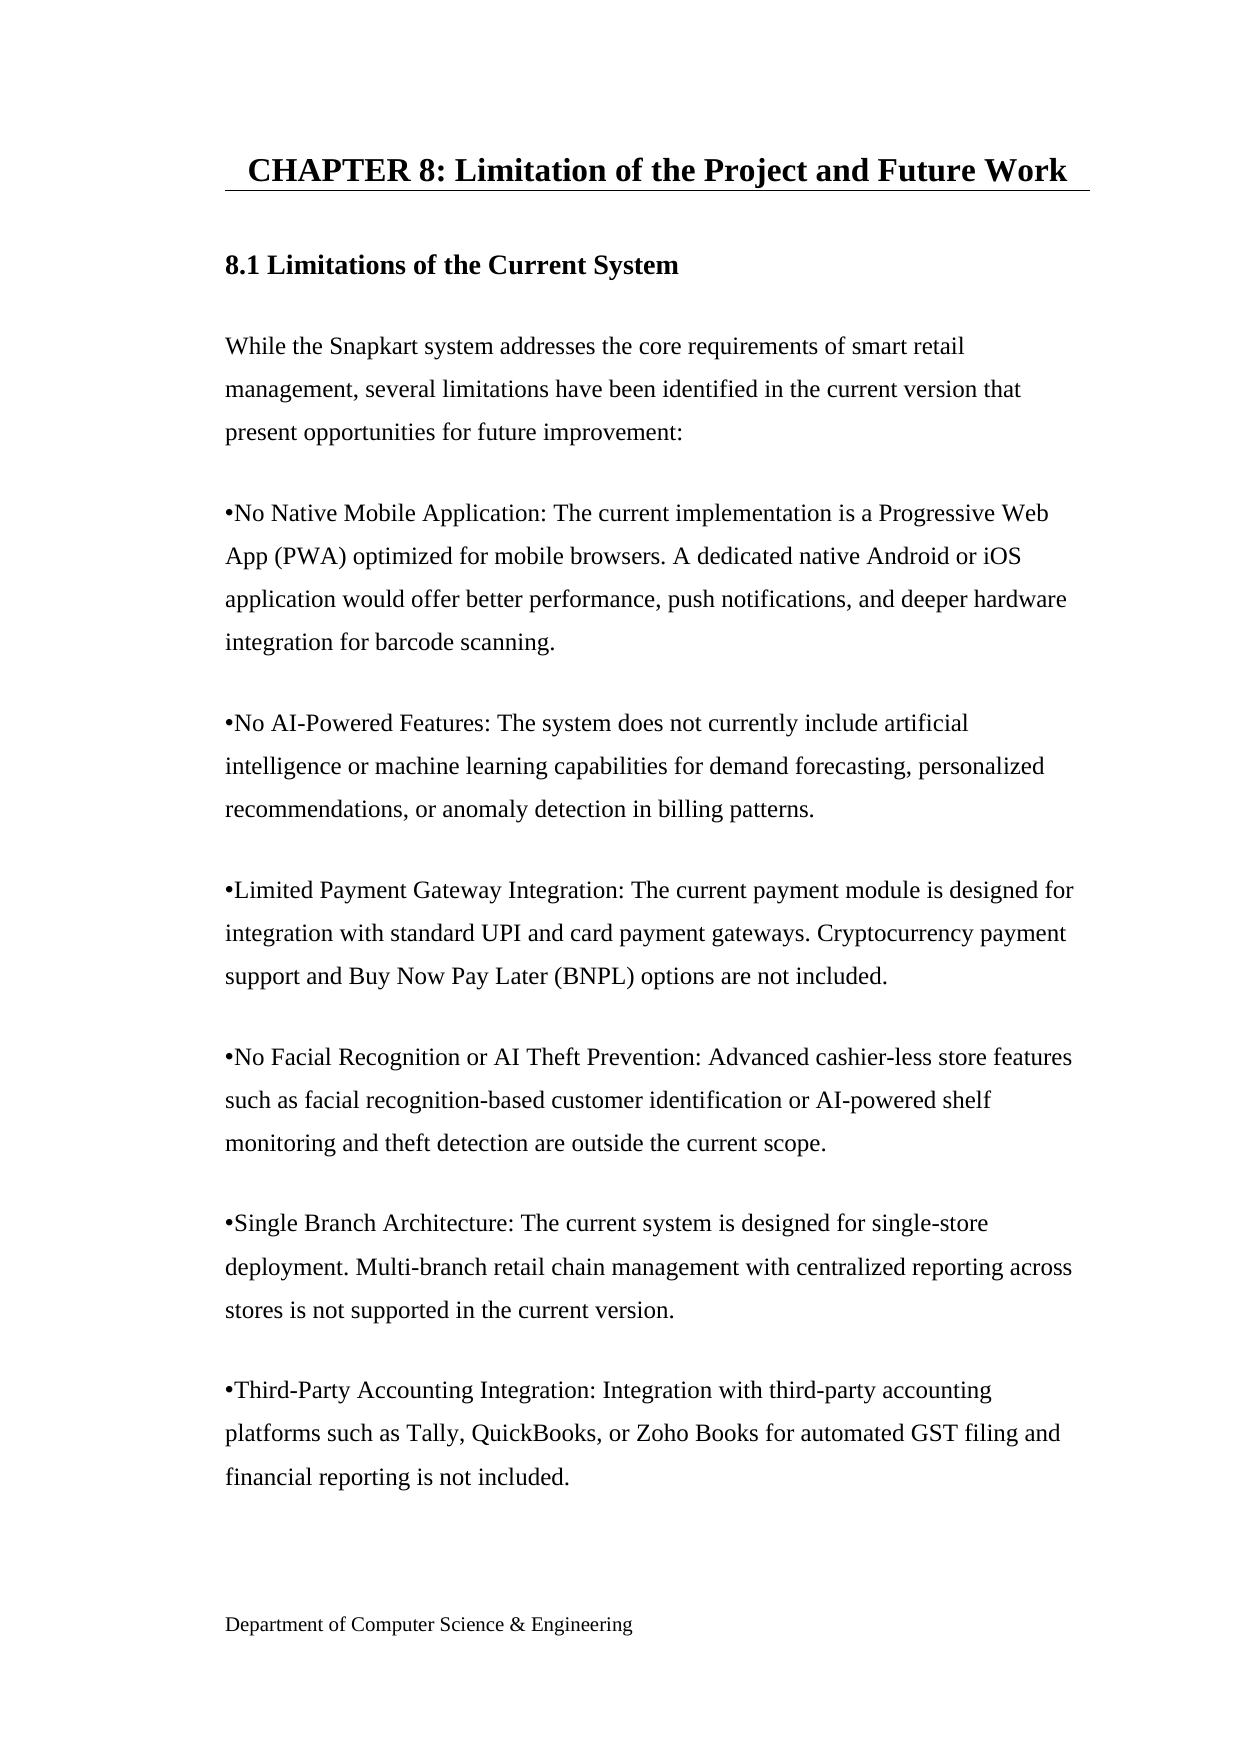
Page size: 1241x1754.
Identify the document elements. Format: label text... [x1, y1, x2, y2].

list No Facial Recognition or AI Theft Prevention: Advanced cashier-less store features such as facial recognition-based customer identification or AI-powered shelf monitoring and theft detection are outside the current scope. [225, 1042, 1090, 1157]
list No AI-Powered Features: The system does not currently include artificial intelligence or machine learning capabilities for demand forecasting, personalized recommendations, or anomaly detection in billing patterns. [225, 708, 1090, 823]
list Limited Payment Gateway Integration: The current payment module is designed for integration with standard UPI and card payment gateways. Cryptocurrency payment support and Buy Now Pay Later (BNPL) options are not included. [225, 875, 1090, 990]
text While the Snapkart system addresses the core requirements of smart retail management, several limitations have been identified in the current version that present opportunities for future improvement: [225, 331, 1090, 446]
list No Native Mobile Application: The current implementation is a Progressive Web App (PWA) optimized for mobile browsers. A dedicated native Android or iOS application would offer better performance, push notifications, and deeper hardware integration for barcode scanning. [225, 498, 1090, 656]
list Third-Party Accounting Integration: Integration with third-party accounting platforms such as Tally, QuickBooks, or Zoho Books for automated GST filing and financial reporting is not included. [225, 1375, 1090, 1490]
text 8.1 Limitations of the Current System [225, 248, 1090, 281]
subtitle CHAPTER 8: Limitation of the Project and Future Work [225, 150, 1090, 190]
list Single Branch Architecture: The current system is designed for single-store deployment. Multi-branch retail chain management with centralized reporting across stores is not supported in the current version. [225, 1208, 1090, 1323]
